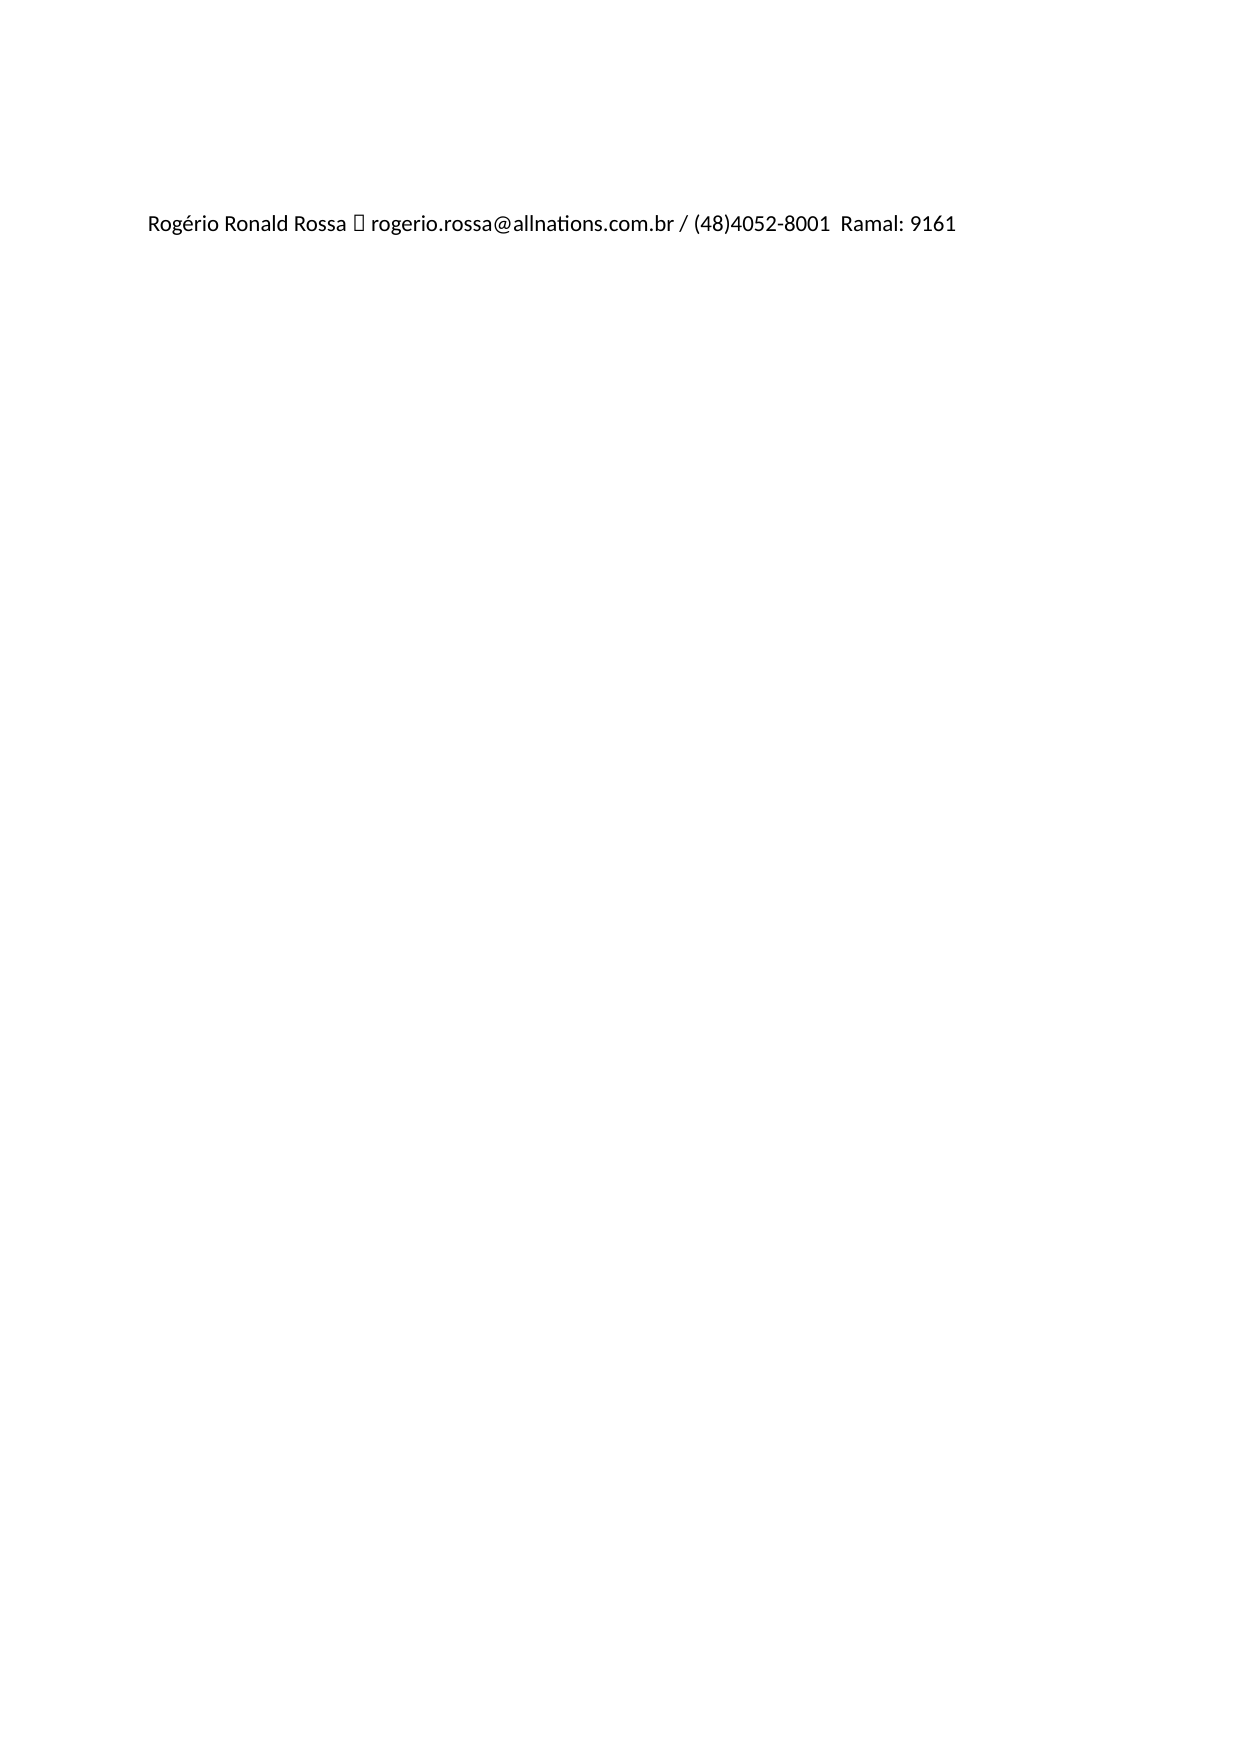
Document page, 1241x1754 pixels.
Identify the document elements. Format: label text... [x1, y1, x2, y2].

text Rogério Ronald Rossa  rogerio.rossa@allnations.com.br / (48)4052-8001 Ramal: 9161 [148, 207, 1166, 238]
